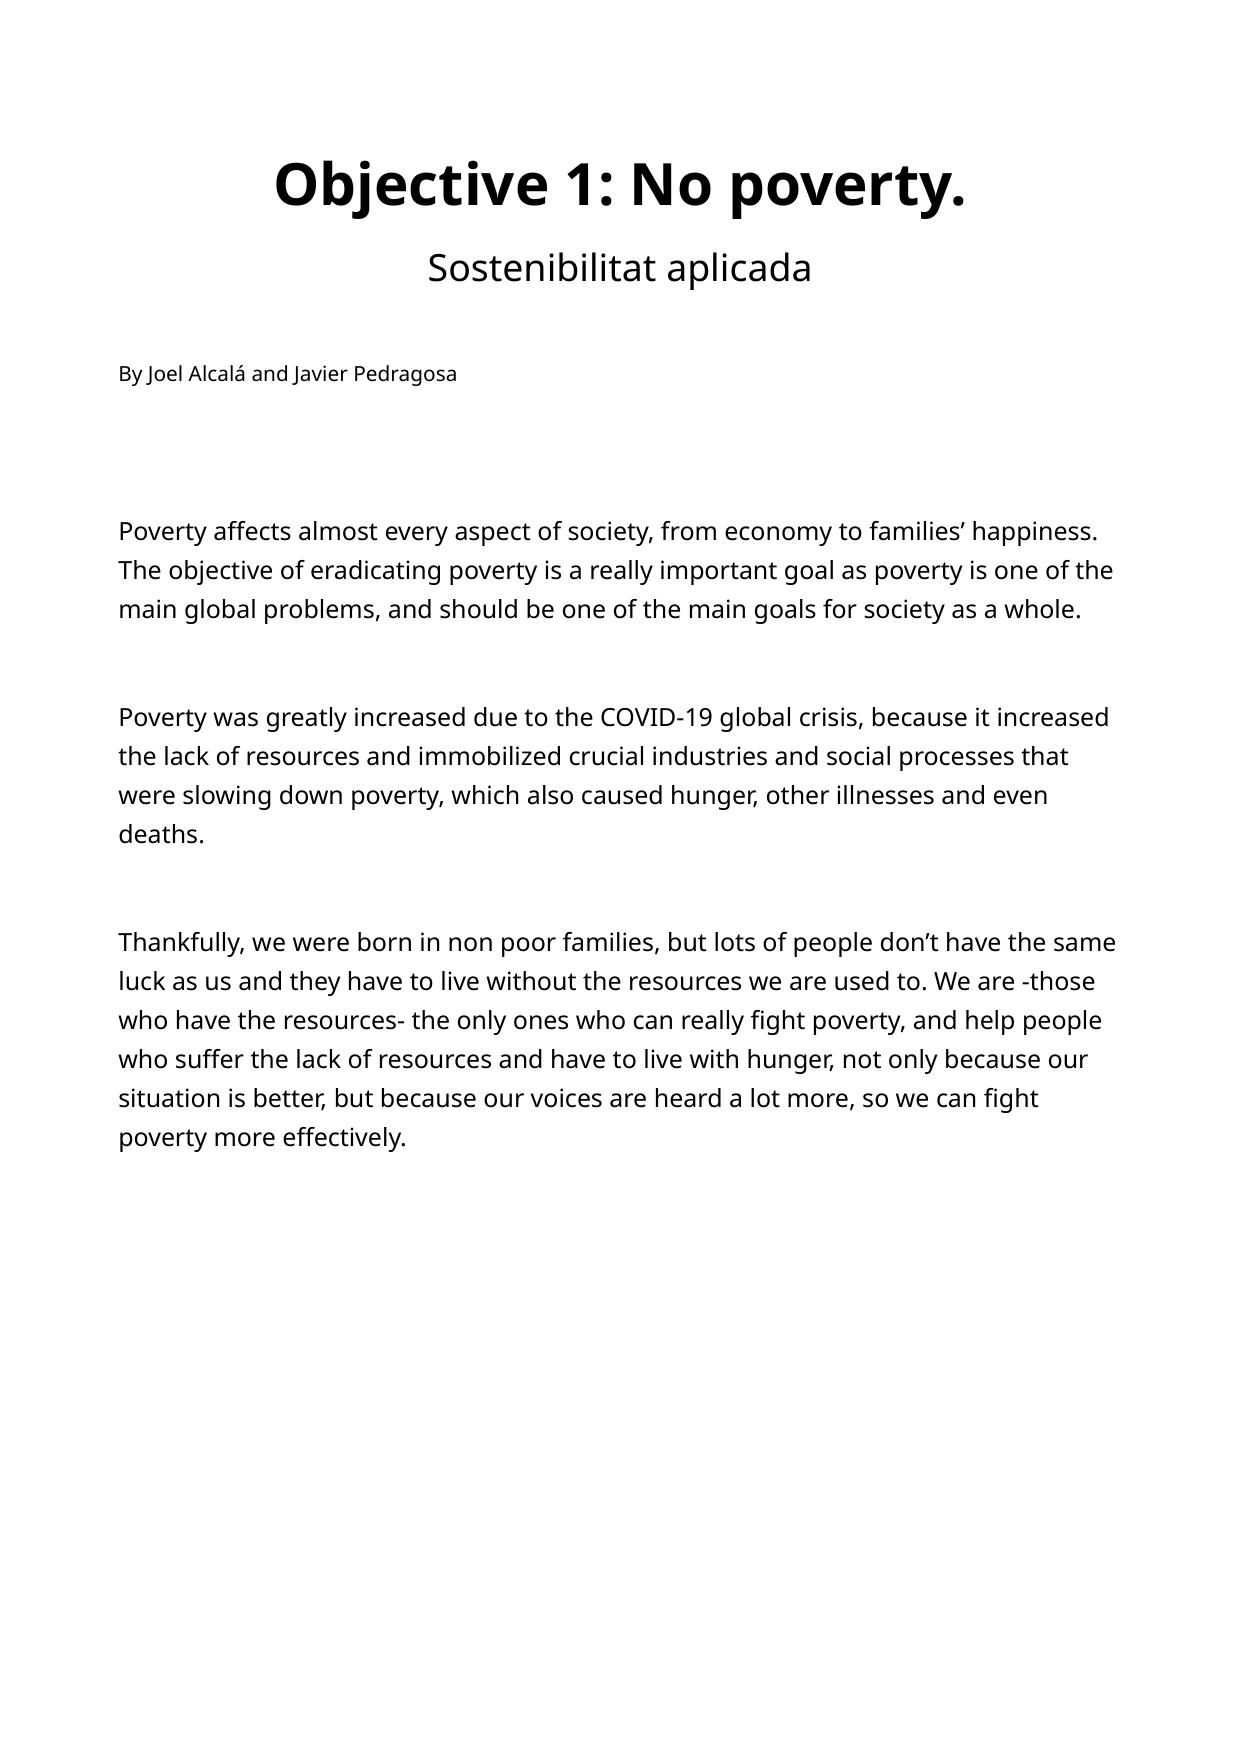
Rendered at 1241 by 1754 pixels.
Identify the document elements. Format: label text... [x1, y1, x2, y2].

text Thankfully, we were born in non poor families, but lots of people don’t have the same luck as us and they have to live without the resources we are used to. We are -those who have the resources- the only ones who can really fight poverty, and help people who suffer the lack of resources and have to live with hunger, not only because our situation is better, but because our voices are heard a lot more, so we can fight poverty more effectively. [118, 924, 1122, 1154]
text Poverty affects almost every aspect of society, from economy to families’ happiness. The objective of eradicating poverty is a really important goal as poverty is one of the main global problems, and should be one of the main goals for society as a whole. [118, 513, 1122, 626]
subtitle Sostenibilitat aplicada [118, 241, 1122, 292]
text By Joel Alcalá and Javier Pedragosa [118, 359, 1122, 387]
text Poverty was greatly increased due to the COVID-19 global crisis, because it increased the lack of resources and immobilized crucial industries and social processes that were slowing down poverty, which also caused hunger, other illnesses and even deaths. [118, 699, 1122, 851]
title Objective 1: No poverty. [118, 143, 1122, 223]
